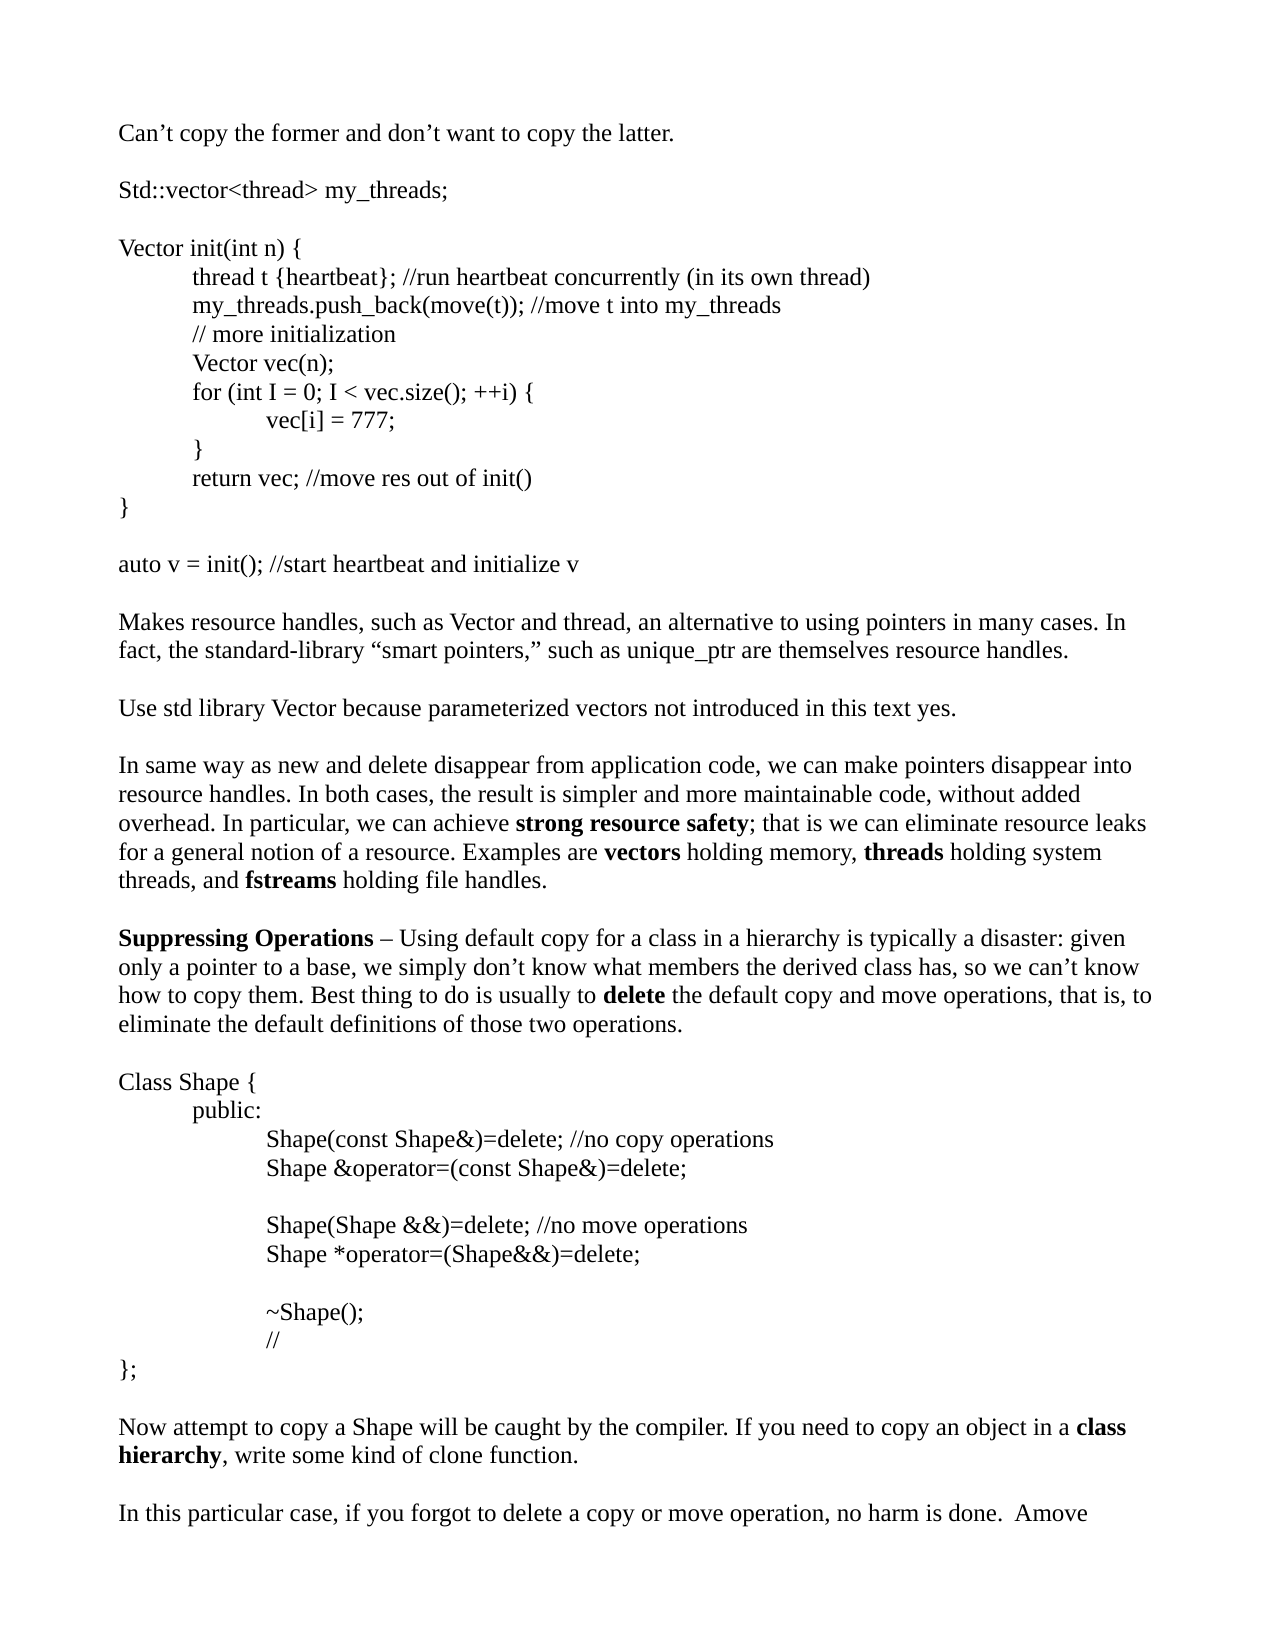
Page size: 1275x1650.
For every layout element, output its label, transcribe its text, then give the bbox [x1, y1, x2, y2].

text Vector init(int n) { [118, 233, 1157, 262]
text Std::vector<thread> my_threads; [118, 176, 1157, 204]
text Makes resource handles, such as Vector and thread, an alternative to using pointers in many cases. In fact, the standard-library “smart pointers,” such as unique_ptr are themselves resource handles. [118, 607, 1157, 664]
text In same way as new and delete disappear from application code, we can make pointers disappear into resource handles. In both cases, the result is simpler and more maintainable code, without added overhead. In particular, we can achieve strong resource safety; that is we can eliminate resource leaks for a general notion of a resource. Examples are vectors holding memory, threads holding system threads, and fstreams holding file handles. [118, 751, 1157, 894]
text In this particular case, if you forgot to delete a copy or move operation, no harm is done. Amove [118, 1498, 1157, 1527]
text }; [118, 1354, 1157, 1383]
text my_threads.push_back(move(t)); //move t into my_threads [118, 291, 1157, 319]
text Can’t copy the former and don’t want to copy the latter. [118, 118, 1157, 147]
text for (int I = 0; I < vec.size(); ++i) { [118, 377, 1157, 406]
text // more initialization [118, 319, 1157, 348]
text } [118, 434, 1157, 463]
text auto v = init(); //start heartbeat and initialize v [118, 549, 1157, 578]
text vec[i] = 777; [118, 406, 1157, 434]
text ~Shape(); [118, 1297, 1157, 1326]
text Shape &operator=(const Shape&)=delete; [118, 1153, 1157, 1182]
text return vec; //move res out of init() [118, 463, 1157, 492]
text Shape(Shape &&)=delete; //no move operations [118, 1211, 1157, 1239]
text public: [118, 1096, 1157, 1124]
text Class Shape { [118, 1067, 1157, 1096]
text Use std library Vector because parameterized vectors not introduced in this text yes. [118, 693, 1157, 722]
text thread t {heartbeat}; //run heartbeat concurrently (in its own thread) [118, 262, 1157, 291]
text Vector vec(n); [118, 348, 1157, 377]
text Shape *operator=(Shape&&)=delete; [118, 1239, 1157, 1268]
text Shape(const Shape&)=delete; //no copy operations [118, 1124, 1157, 1153]
text // [118, 1326, 1157, 1354]
text Now attempt to copy a Shape will be caught by the compiler. If you need to copy an object in a class hierarchy, write some kind of clone function. [118, 1412, 1157, 1469]
text } [118, 492, 1157, 521]
text Suppressing Operations – Using default copy for a class in a hierarchy is typically a disaster: given only a pointer to a base, we simply don’t know what members the derived class has, so we can’t know how to copy them. Best thing to do is usually to delete the default copy and move operations, that is, to eliminate the default definitions of those two operations. [118, 923, 1157, 1038]
